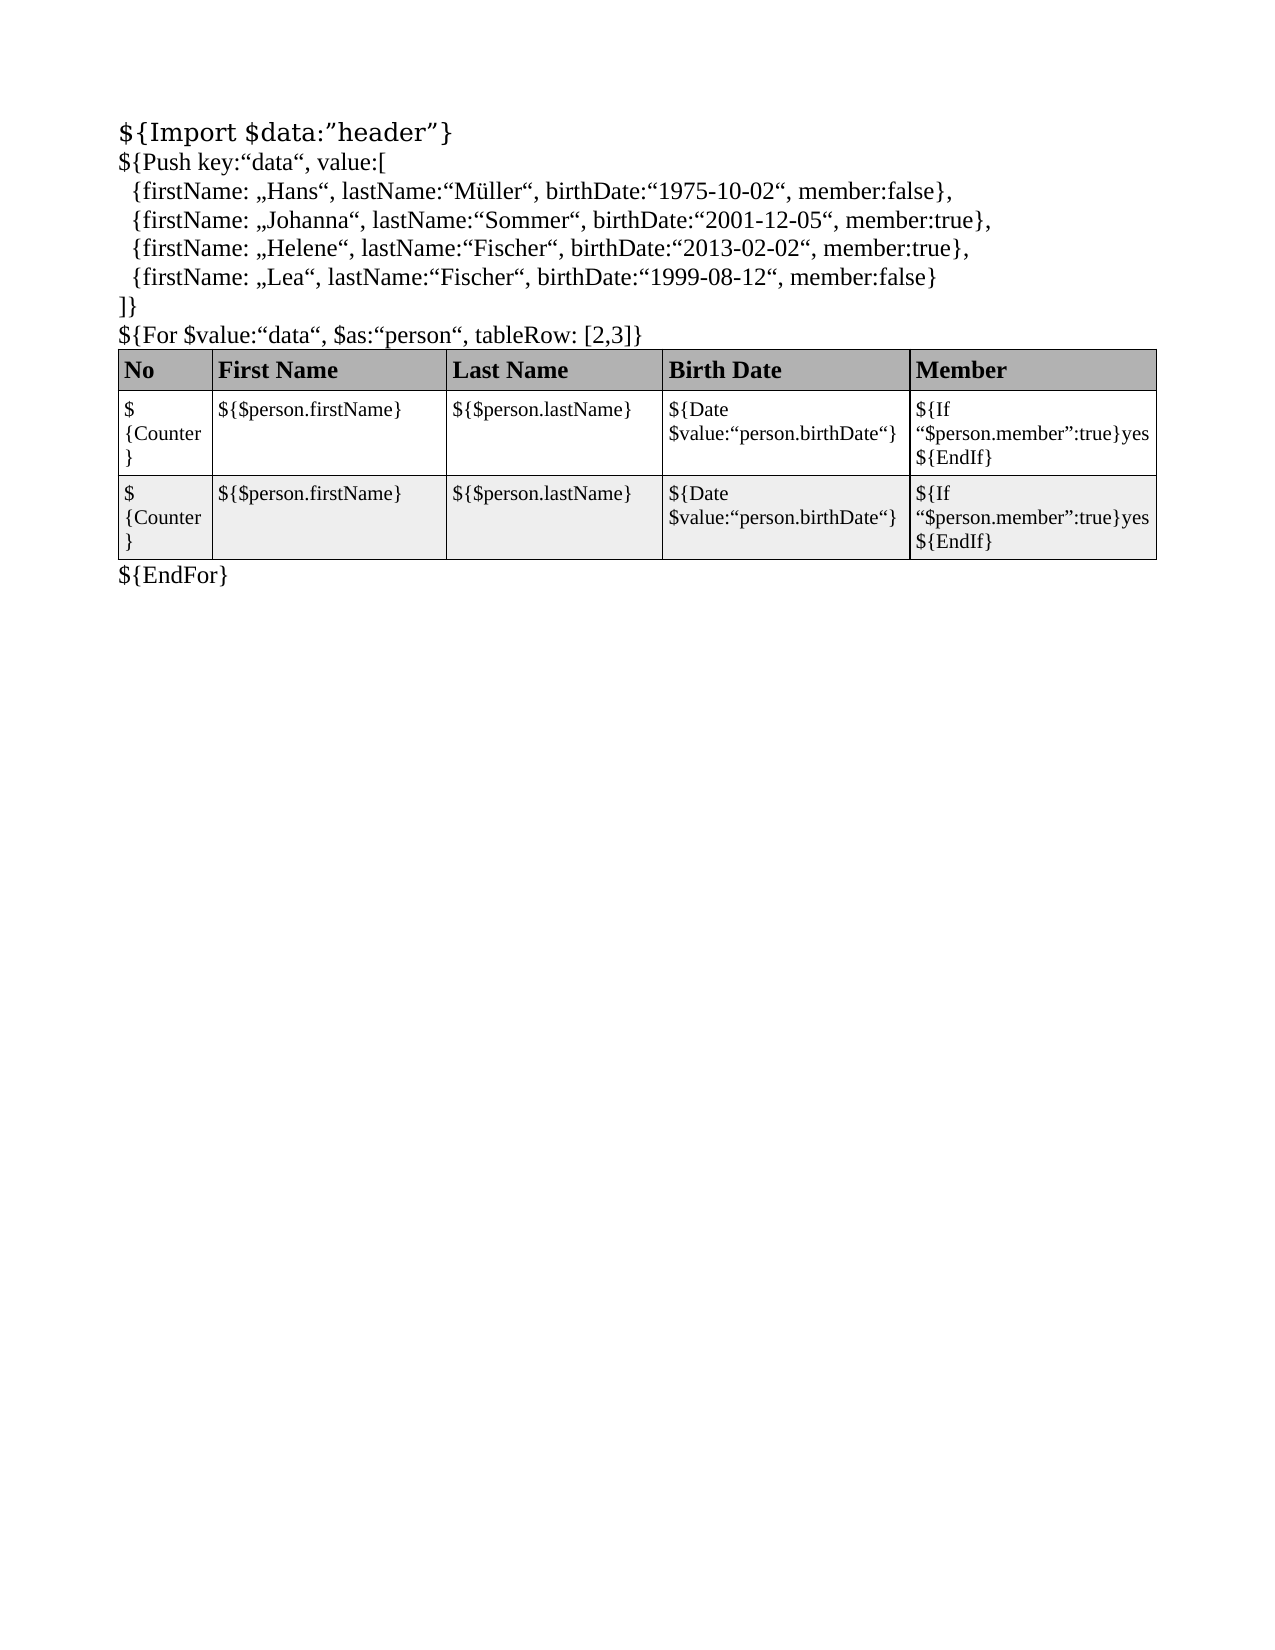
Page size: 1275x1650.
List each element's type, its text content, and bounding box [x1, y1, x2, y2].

table_cell ${$person.firstName} [213, 391, 446, 474]
table_cell ${$person.lastName} [447, 476, 662, 559]
table_header Last Name [447, 350, 662, 390]
text ${EndFor} [118, 560, 1157, 589]
text ${Import $data:”header”} [118, 118, 1157, 147]
table_cell ${Counter} [119, 476, 212, 559]
table_header Birth Date [663, 350, 909, 390]
table_cell ${Date $value:“person.birthDate“} [663, 391, 909, 474]
text ${Push key:“data“, value:[ {firstName: „Hans“, lastName:“Müller“, birthDate:“1975-10-02“, member:false}, {firstName: „Johanna“, lastName:“Sommer“, birthDate:“2001-12-05“, member:true}, {firstName: „Helene“, lastName:“Fischer“, birthDate:“2013-02-02“, member:true}, {firstName: „Lea“, lastName:“Fischer“, birthDate:“1999-08-12“, member:false} ]} [118, 147, 1157, 320]
table_cell ${$person.firstName} [213, 476, 446, 559]
table_cell ${Counter} [119, 391, 212, 474]
table_header First Name [213, 350, 446, 390]
table_header Member [911, 350, 1156, 390]
table_cell ${Date $value:“person.birthDate“} [663, 476, 909, 559]
table_cell ${$person.lastName} [447, 391, 662, 474]
table_cell ${If “$person.member”:true}yes${EndIf} [911, 476, 1156, 559]
table_cell ${If “$person.member”:true}yes${EndIf} [911, 391, 1156, 474]
text ${For $value:“data“, $as:“person“, tableRow: [2,3]} [118, 320, 1157, 348]
table_header No [119, 350, 212, 390]
